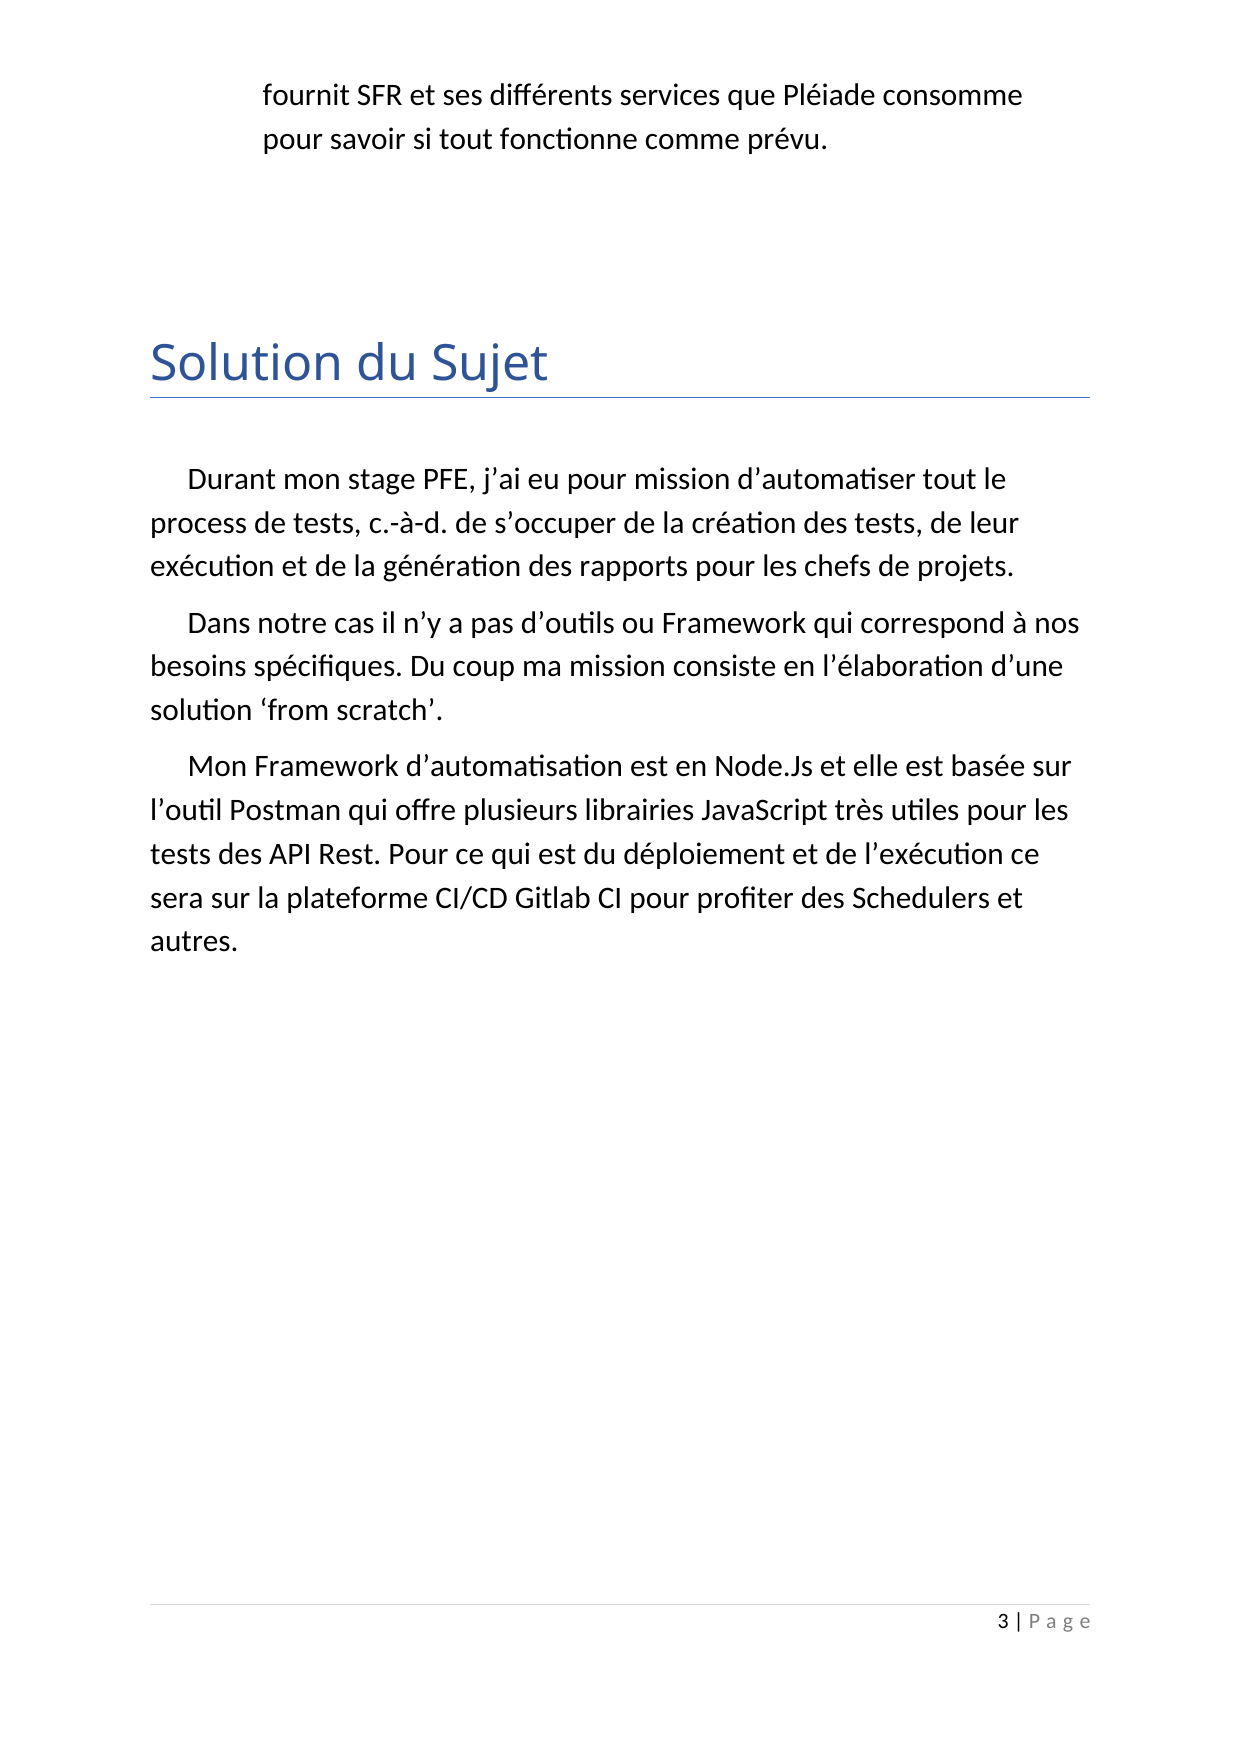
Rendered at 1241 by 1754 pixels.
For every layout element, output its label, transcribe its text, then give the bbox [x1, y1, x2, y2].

list fournit SFR et ses différents services que Pléiade consomme pour savoir si tout fonctionne comme prévu. [225, 75, 1090, 157]
text Mon Framework d’automatisation est en Node.Js et elle est basée sur l’outil Postman qui offre plusieurs librairies JavaScript très utiles pour les tests des API Rest. Pour ce qui est du déploiement et de l’exécution ce sera sur la plateforme CI/CD Gitlab CI pour profiter des Schedulers et autres. [150, 746, 1090, 959]
text Dans notre cas il n’y a pas d’outils ou Framework qui correspond à nos besoins spécifiques. Du coup ma mission consiste en l’élaboration d’une solution ‘from scratch’. [150, 603, 1090, 728]
subtitle Solution du Sujet [150, 327, 1090, 397]
text Durant mon stage PFE, j’ai eu pour mission d’automatiser tout le process de tests, c.-à-d. de s’occuper de la création des tests, de leur exécution et de la génération des rapports pour les chefs de projets. [150, 459, 1090, 584]
